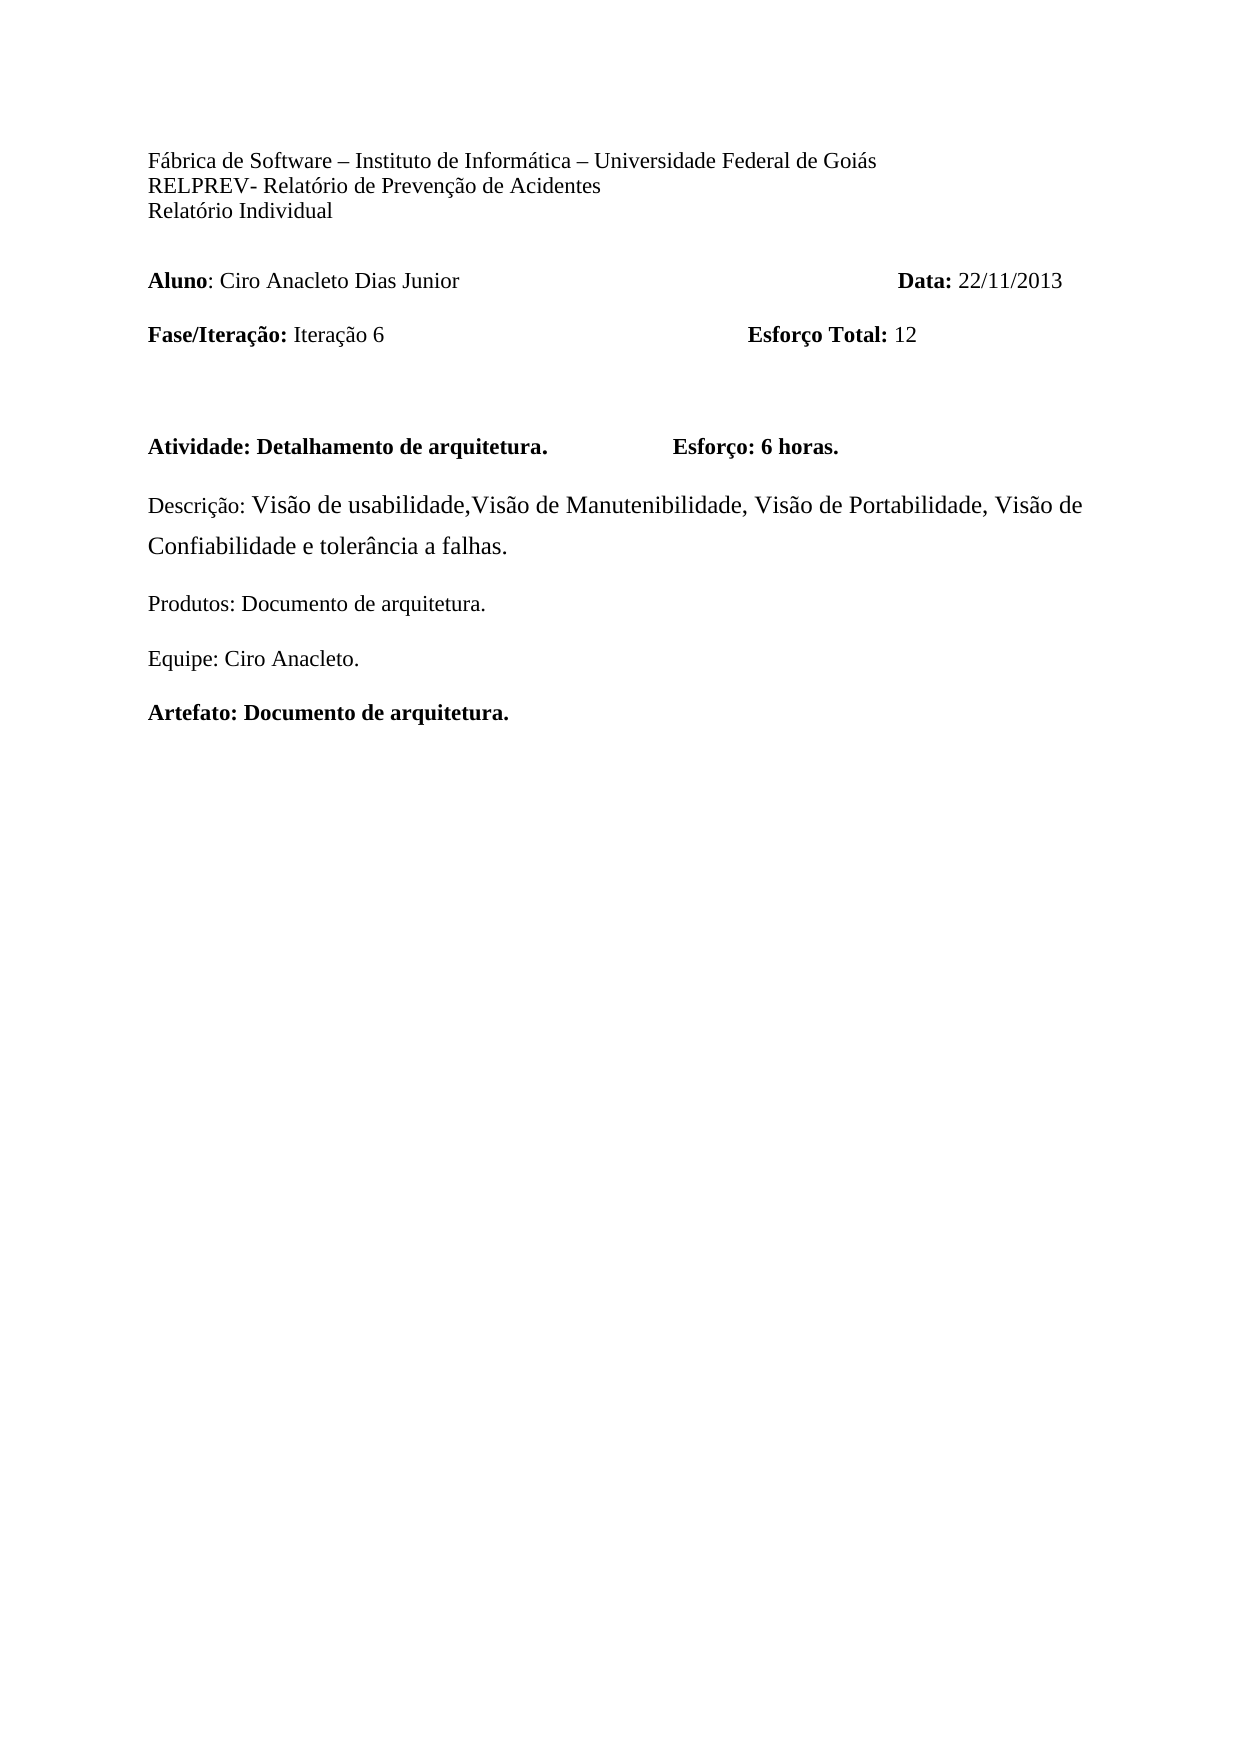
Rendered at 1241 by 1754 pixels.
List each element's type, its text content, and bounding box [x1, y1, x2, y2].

text Equipe: Ciro Anacleto. [148, 646, 1093, 671]
text Atividade: Detalhamento de arquitetura. Esforço: 6 horas. [148, 432, 1093, 460]
text Produtos: Documento de arquitetura. [148, 591, 1093, 616]
text Descrição: Visão de usabilidade,Visão de Manutenibilidade, Visão de Portabilidade, Visão de Confiabilidade e tolerância a falhas. [148, 490, 1093, 560]
text Artefato: Documento de arquitetura. [148, 700, 1093, 726]
text Aluno: Ciro Anacleto Dias Junior Data: 22/11/2013 [148, 268, 1093, 293]
text Fase/Iteração: Iteração 6 Esforço Total: 12 [148, 322, 1093, 348]
